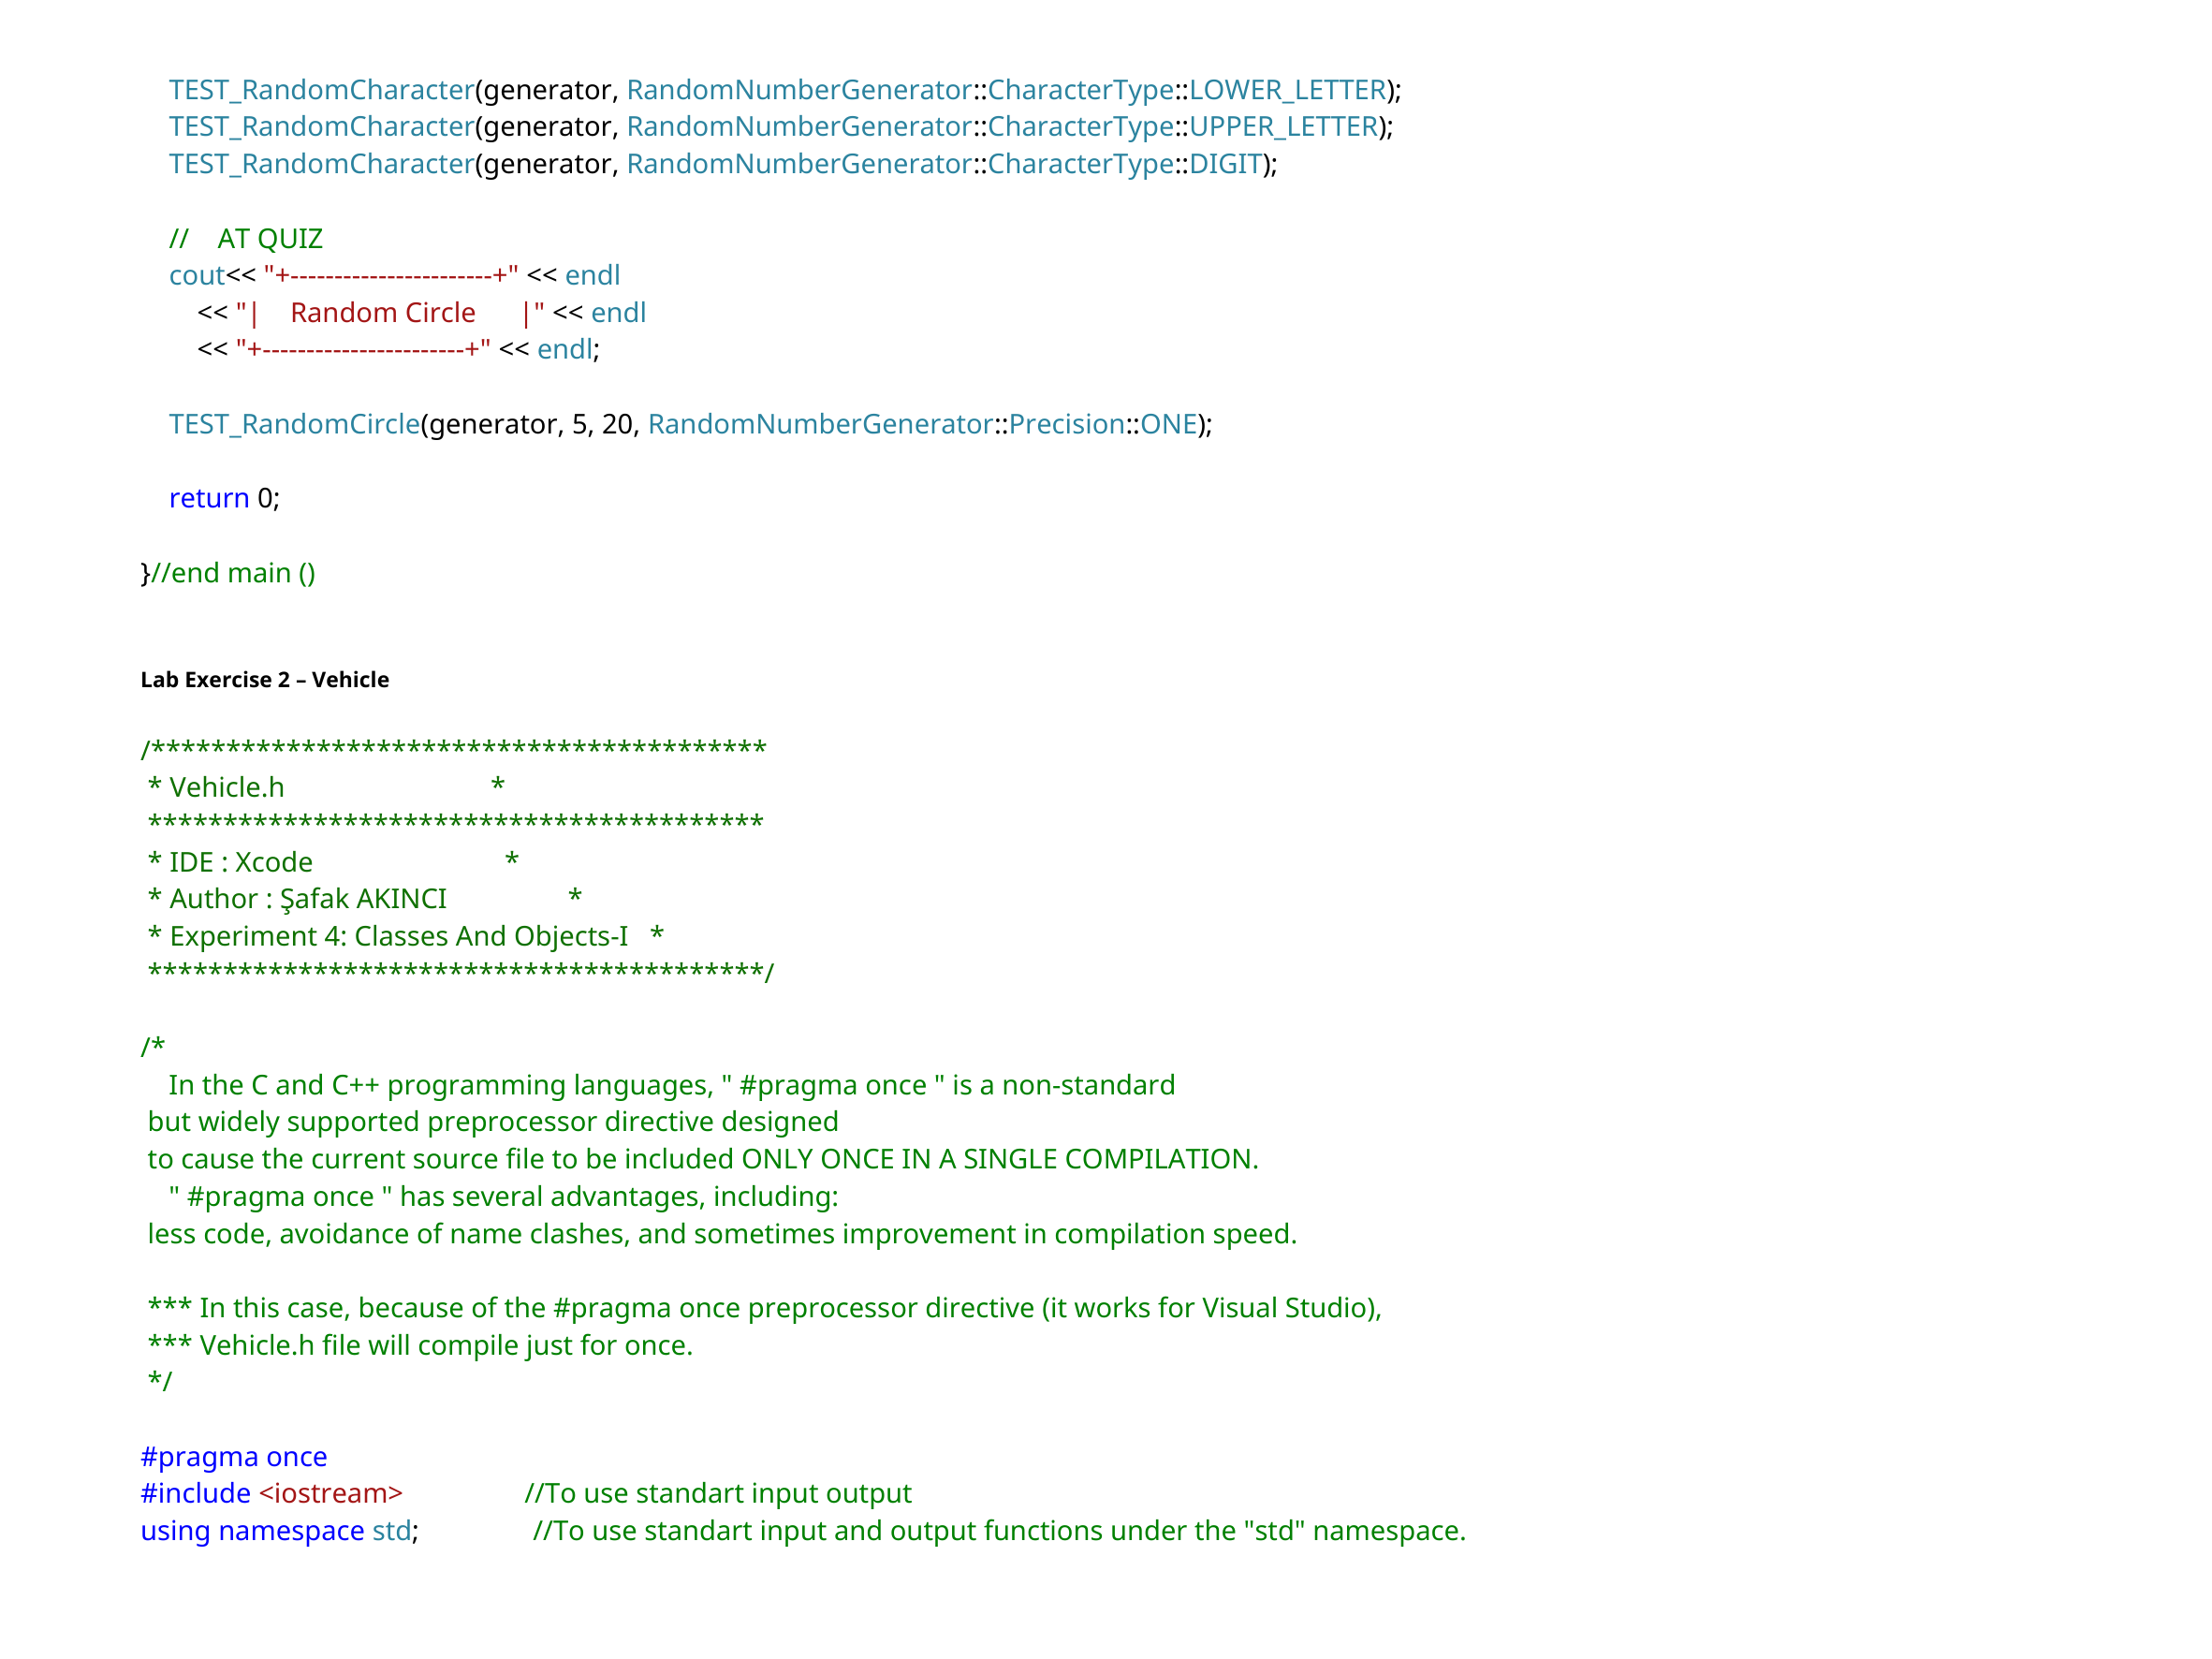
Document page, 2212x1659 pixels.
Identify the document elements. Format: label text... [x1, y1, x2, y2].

text TEST_RandomCharacter(generator, RandomNumberGenerator::CharacterType::DIGIT); [140, 144, 2071, 182]
text *** Vehicle.h file will compile just for once. [140, 1326, 2071, 1363]
text * IDE : Xcode * [140, 843, 2071, 880]
text " #pragma once " has several advantages, including: [140, 1177, 2071, 1214]
text }//end main () [140, 553, 2071, 591]
text << "+-----------------------+" << endl; [140, 330, 2071, 367]
text */ [140, 1363, 2071, 1400]
text using namespace std; //To use standart input and output functions under the "std" namespace. [140, 1511, 2071, 1549]
text TEST_RandomCircle(generator, 5, 20, RandomNumberGenerator::Precision::ONE); [140, 404, 2071, 442]
text * Vehicle.h * [140, 769, 2071, 805]
text << "| Random Circle |" << endl [140, 293, 2071, 330]
text * Author : Şafak AKINCI * [140, 880, 2071, 917]
text #pragma once [140, 1437, 2071, 1475]
text cout<< "+-----------------------+" << endl [140, 256, 2071, 293]
text return 0; [140, 479, 2071, 516]
text less code, avoidance of name clashes, and sometimes improvement in compilation speed. [140, 1214, 2071, 1252]
text TEST_RandomCharacter(generator, RandomNumberGenerator::CharacterType::UPPER_LETTER); [140, 108, 2071, 144]
text #include <iostream> //To use standart input output [140, 1475, 2071, 1511]
text TEST_RandomCharacter(generator, RandomNumberGenerator::CharacterType::LOWER_LETTER); [140, 70, 2071, 108]
text // AT QUIZ [140, 219, 2071, 256]
text to cause the current source file to be included ONLY ONCE IN A SINGLE COMPILATION. [140, 1139, 2071, 1177]
text In the C and C++ programming languages, " #pragma once " is a non-standard [140, 1065, 2071, 1103]
text Lab Exercise 2 – Vehicle [140, 665, 2071, 694]
text /* [140, 1028, 2071, 1065]
text *****************************************/ [140, 954, 2071, 991]
text ***************************************** [140, 805, 2071, 843]
text * Experiment 4: Classes And Objects-I * [140, 917, 2071, 954]
text *** In this case, because of the #pragma once preprocessor directive (it works for Visual Studio), [140, 1288, 2071, 1326]
text /***************************************** [140, 731, 2071, 769]
text but widely supported preprocessor directive designed [140, 1103, 2071, 1139]
